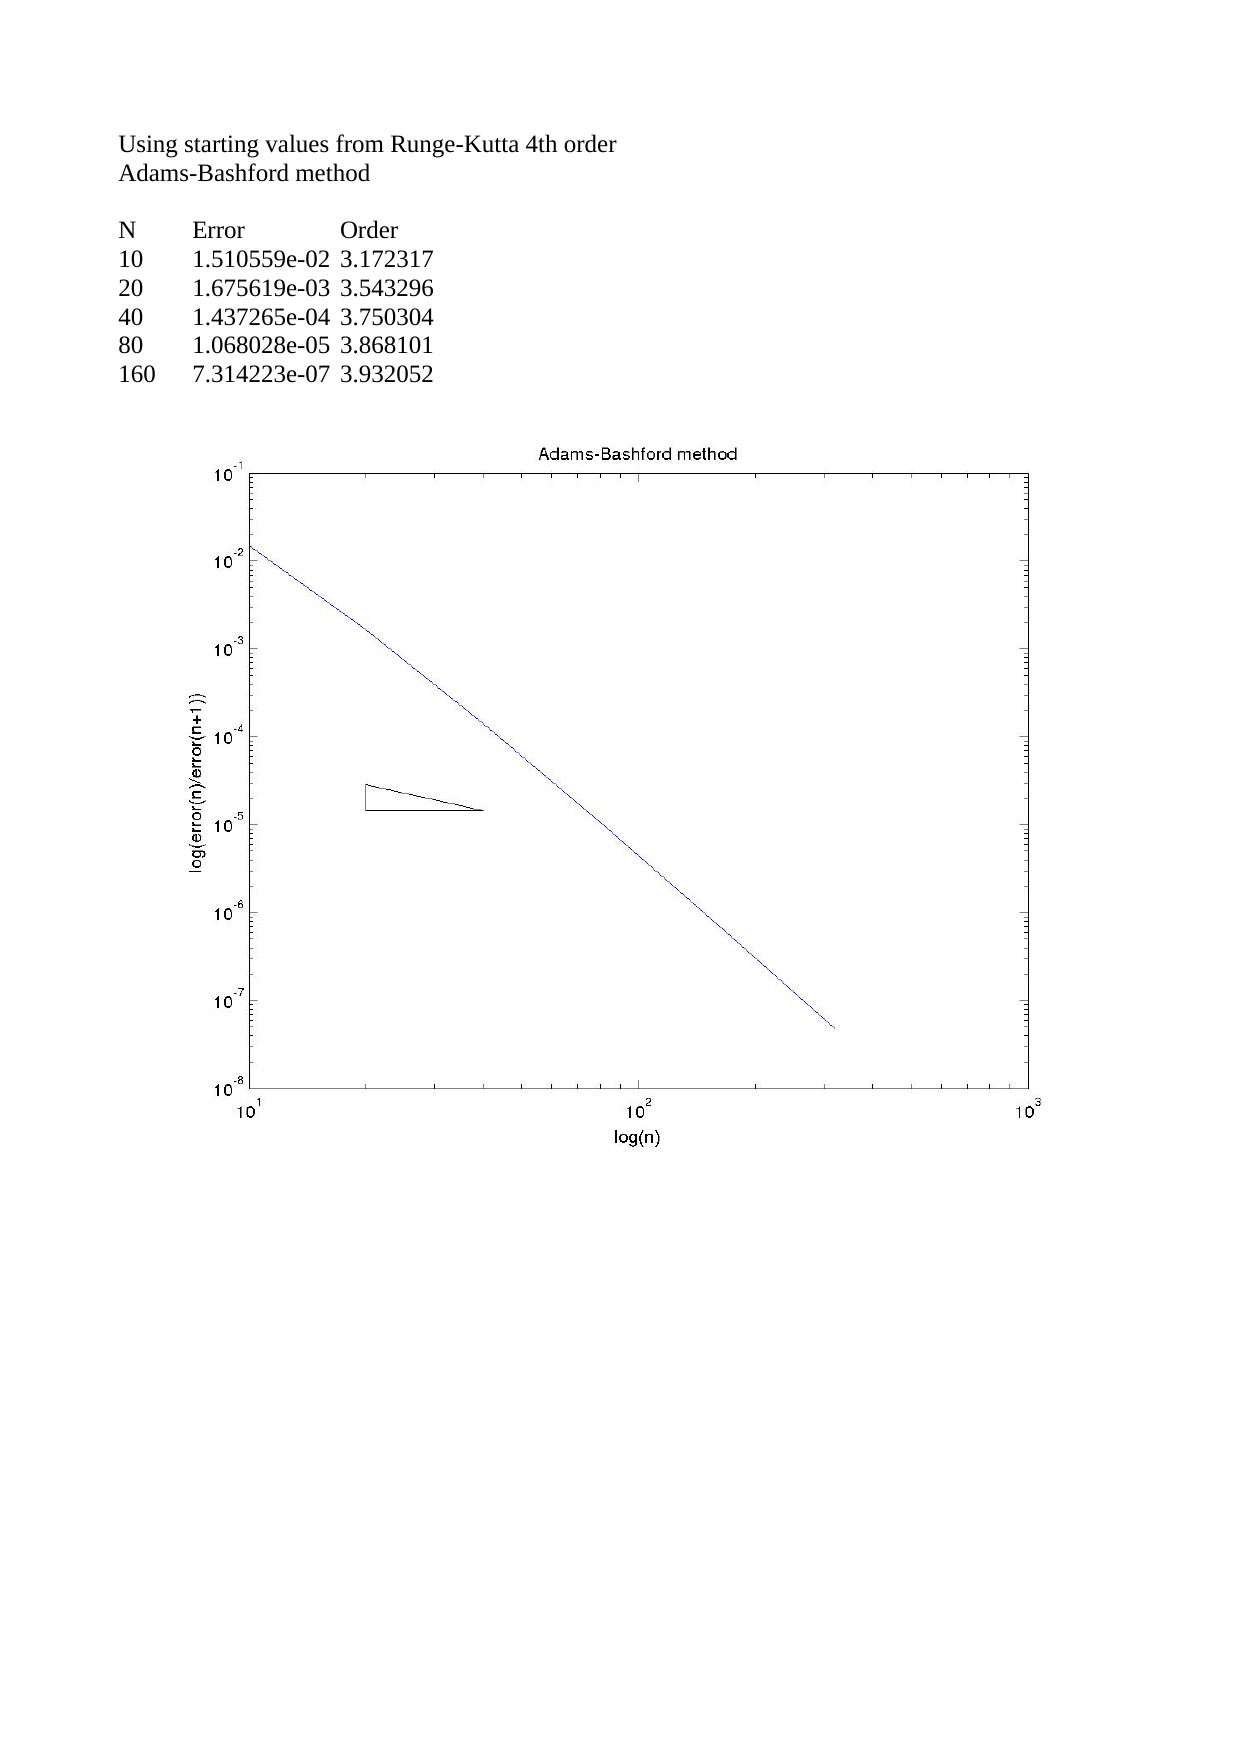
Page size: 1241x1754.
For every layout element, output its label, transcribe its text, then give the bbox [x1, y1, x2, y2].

text Adams-Bashford method [118, 158, 1122, 187]
text 10 1.510559e-02 3.172317 [118, 244, 1122, 273]
text Using starting values from Runge-Kutta 4th order [118, 129, 1122, 158]
picture [118, 416, 1123, 1171]
text 40 1.437265e-04 3.750304 [118, 302, 1122, 330]
text N Error Order [118, 215, 1122, 244]
text 20 1.675619e-03 3.543296 [118, 273, 1122, 302]
text 160 7.314223e-07 3.932052 [118, 359, 1122, 388]
text 80 1.068028e-05 3.868101 [118, 330, 1122, 359]
